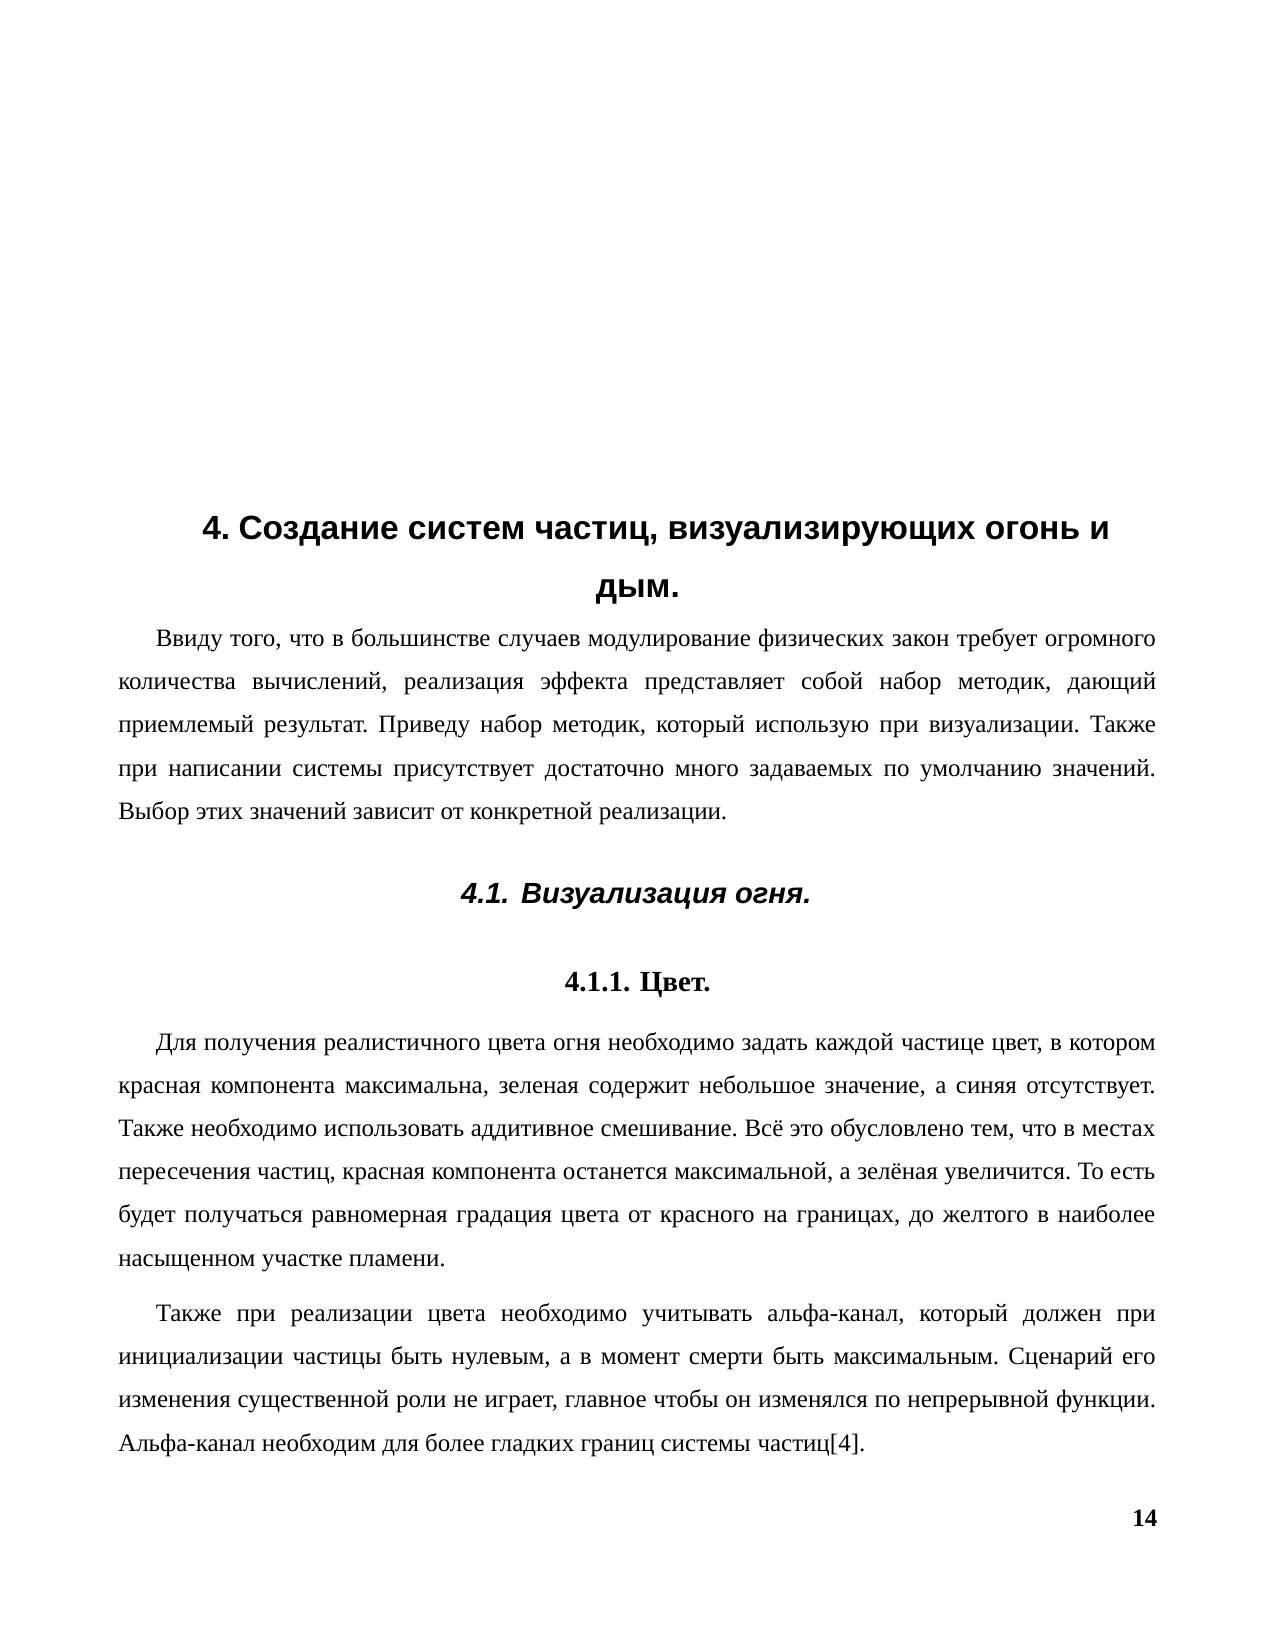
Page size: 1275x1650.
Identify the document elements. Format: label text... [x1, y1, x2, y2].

text Ввиду того, что в большинстве случаев модулирование физических закон требует огромного количества вычислений, реализация эффекта представляет собой набор методик, дающий приемлемый результат. Приведу набор методик, который использую при визуализации. Также при написании системы присутствует достаточно много задаваемых по умолчанию значений. Выбор этих значений зависит от конкретной реализации. [118, 623, 1157, 824]
text Также при реализации цвета необходимо учитывать альфа-канал, который должен при инициализации частицы быть нулевым, а в момент смерти быть максимальным. Сценарий его изменения существенной роли не играет, главное чтобы он изменялся по непрерывной функции. Альфа-канал необходим для более гладких границ системы частиц[4]. [118, 1298, 1157, 1456]
subtitle Создание систем частиц, визуализирующих огонь и дым. [118, 507, 1157, 604]
text Для получения реалистичного цвета огня необходимо задать каждой частице цвет, в котором красная компонента максимальна, зеленая содержит небольшое значение, а синяя отсутствует. Также необходимо использовать аддитивное смешивание. Всё это обусловлено тем, что в местах пересечения частиц, красная компонента останется максимальной, а зелёная увеличится. То есть будет получаться равномерная градация цвета от красного на границах, до желтого в наиболее насыщенном участке пламени. [118, 1027, 1157, 1271]
subtitle Визуализация огня. [118, 876, 1157, 910]
subtitle Цвет. [118, 964, 1157, 998]
